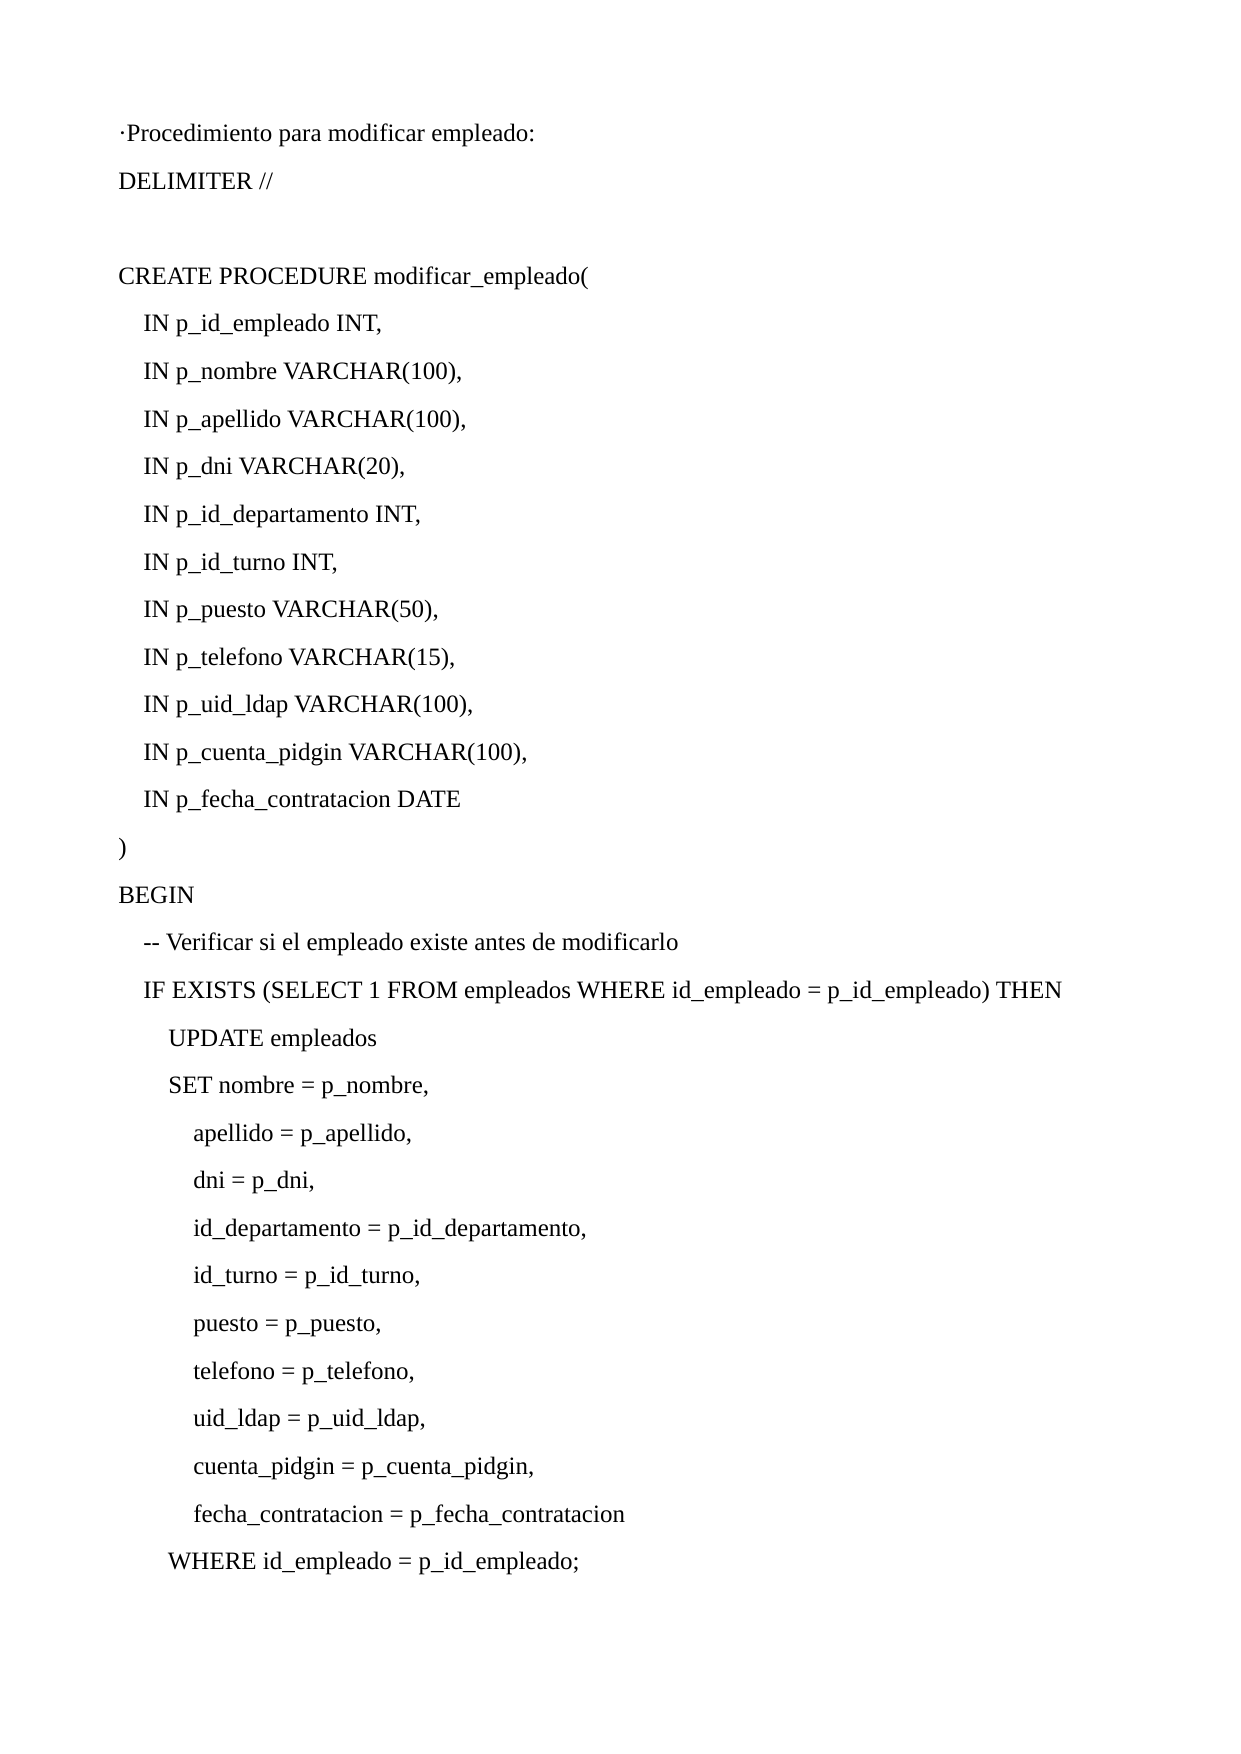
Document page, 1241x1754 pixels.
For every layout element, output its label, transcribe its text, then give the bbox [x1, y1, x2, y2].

text IN p_id_turno INT, [118, 547, 1122, 575]
text -- Verificar si el empleado existe antes de modificarlo [118, 927, 1122, 956]
text IN p_id_empleado INT, [118, 308, 1122, 337]
text IN p_fecha_contratacion DATE [118, 784, 1122, 813]
text IF EXISTS (SELECT 1 FROM empleados WHERE id_empleado = p_id_empleado) THEN [118, 975, 1122, 1004]
text apellido = p_apellido, [118, 1118, 1122, 1147]
text IN p_dni VARCHAR(20), [118, 451, 1122, 480]
text IN p_telefono VARCHAR(15), [118, 642, 1122, 671]
text puesto = p_puesto, [118, 1308, 1122, 1337]
text uid_ldap = p_uid_ldap, [118, 1403, 1122, 1432]
text WHERE id_empleado = p_id_empleado; [118, 1546, 1122, 1575]
text SET nombre = p_nombre, [118, 1070, 1122, 1099]
text CREATE PROCEDURE modificar_empleado( [118, 261, 1122, 290]
text IN p_puesto VARCHAR(50), [118, 594, 1122, 623]
text IN p_cuenta_pidgin VARCHAR(100), [118, 737, 1122, 766]
text DELIMITER // [118, 166, 1122, 194]
text id_turno = p_id_turno, [118, 1261, 1122, 1289]
text BEGIN [118, 880, 1122, 908]
text dni = p_dni, [118, 1165, 1122, 1194]
text id_departamento = p_id_departamento, [118, 1213, 1122, 1242]
text IN p_nombre VARCHAR(100), [118, 356, 1122, 385]
text IN p_apellido VARCHAR(100), [118, 404, 1122, 432]
text UPDATE empleados [118, 1023, 1122, 1051]
text fecha_contratacion = p_fecha_contratacion [118, 1499, 1122, 1527]
text cuenta_pidgin = p_cuenta_pidgin, [118, 1451, 1122, 1480]
text telefono = p_telefono, [118, 1356, 1122, 1384]
text IN p_id_departamento INT, [118, 499, 1122, 528]
text ·Procedimiento para modificar empleado: [118, 118, 1122, 147]
text IN p_uid_ldap VARCHAR(100), [118, 689, 1122, 718]
text ) [118, 832, 1122, 861]
